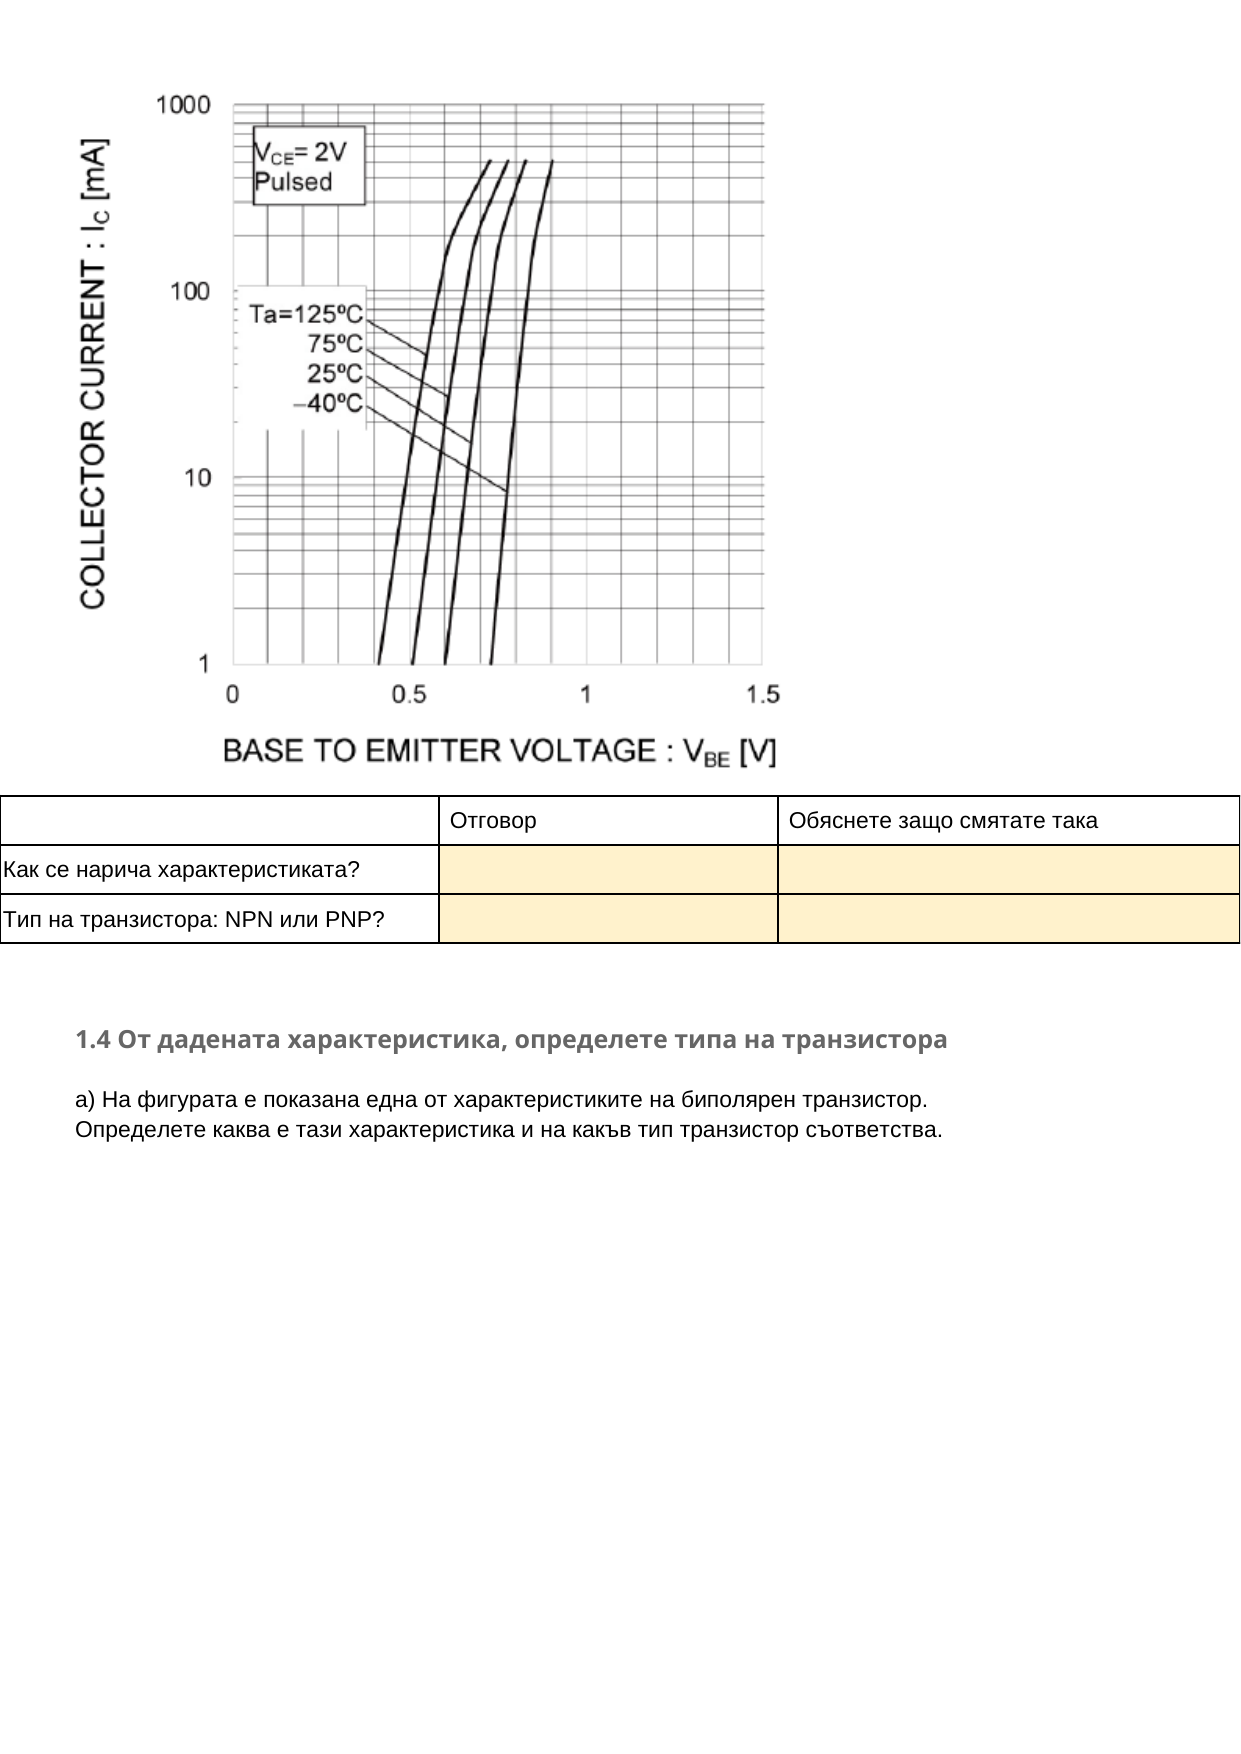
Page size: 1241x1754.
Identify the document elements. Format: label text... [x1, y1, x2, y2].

table_cell Как се нарича характеристиката? [1, 846, 438, 893]
table_cell [440, 846, 777, 893]
subtitle 1.4 От дадената характеристика, определете типа на транзистора [75, 1021, 1165, 1056]
table_header Обяснете защо смятате така [779, 797, 1239, 844]
table_header Отговор [440, 797, 777, 844]
table_header [1, 797, 438, 844]
table_cell [779, 895, 1239, 942]
table_cell [440, 895, 777, 942]
picture [75, 75, 802, 791]
text Определете каква е тази характеристика и на какъв тип транзистор съответства. [75, 1116, 1165, 1142]
table_cell Тип на транзистора: NPN или PNP? [1, 895, 438, 942]
table_cell [779, 846, 1239, 893]
text а) На фигурата е показана една от характеристиките на биполярен транзистор. [75, 1086, 1165, 1112]
